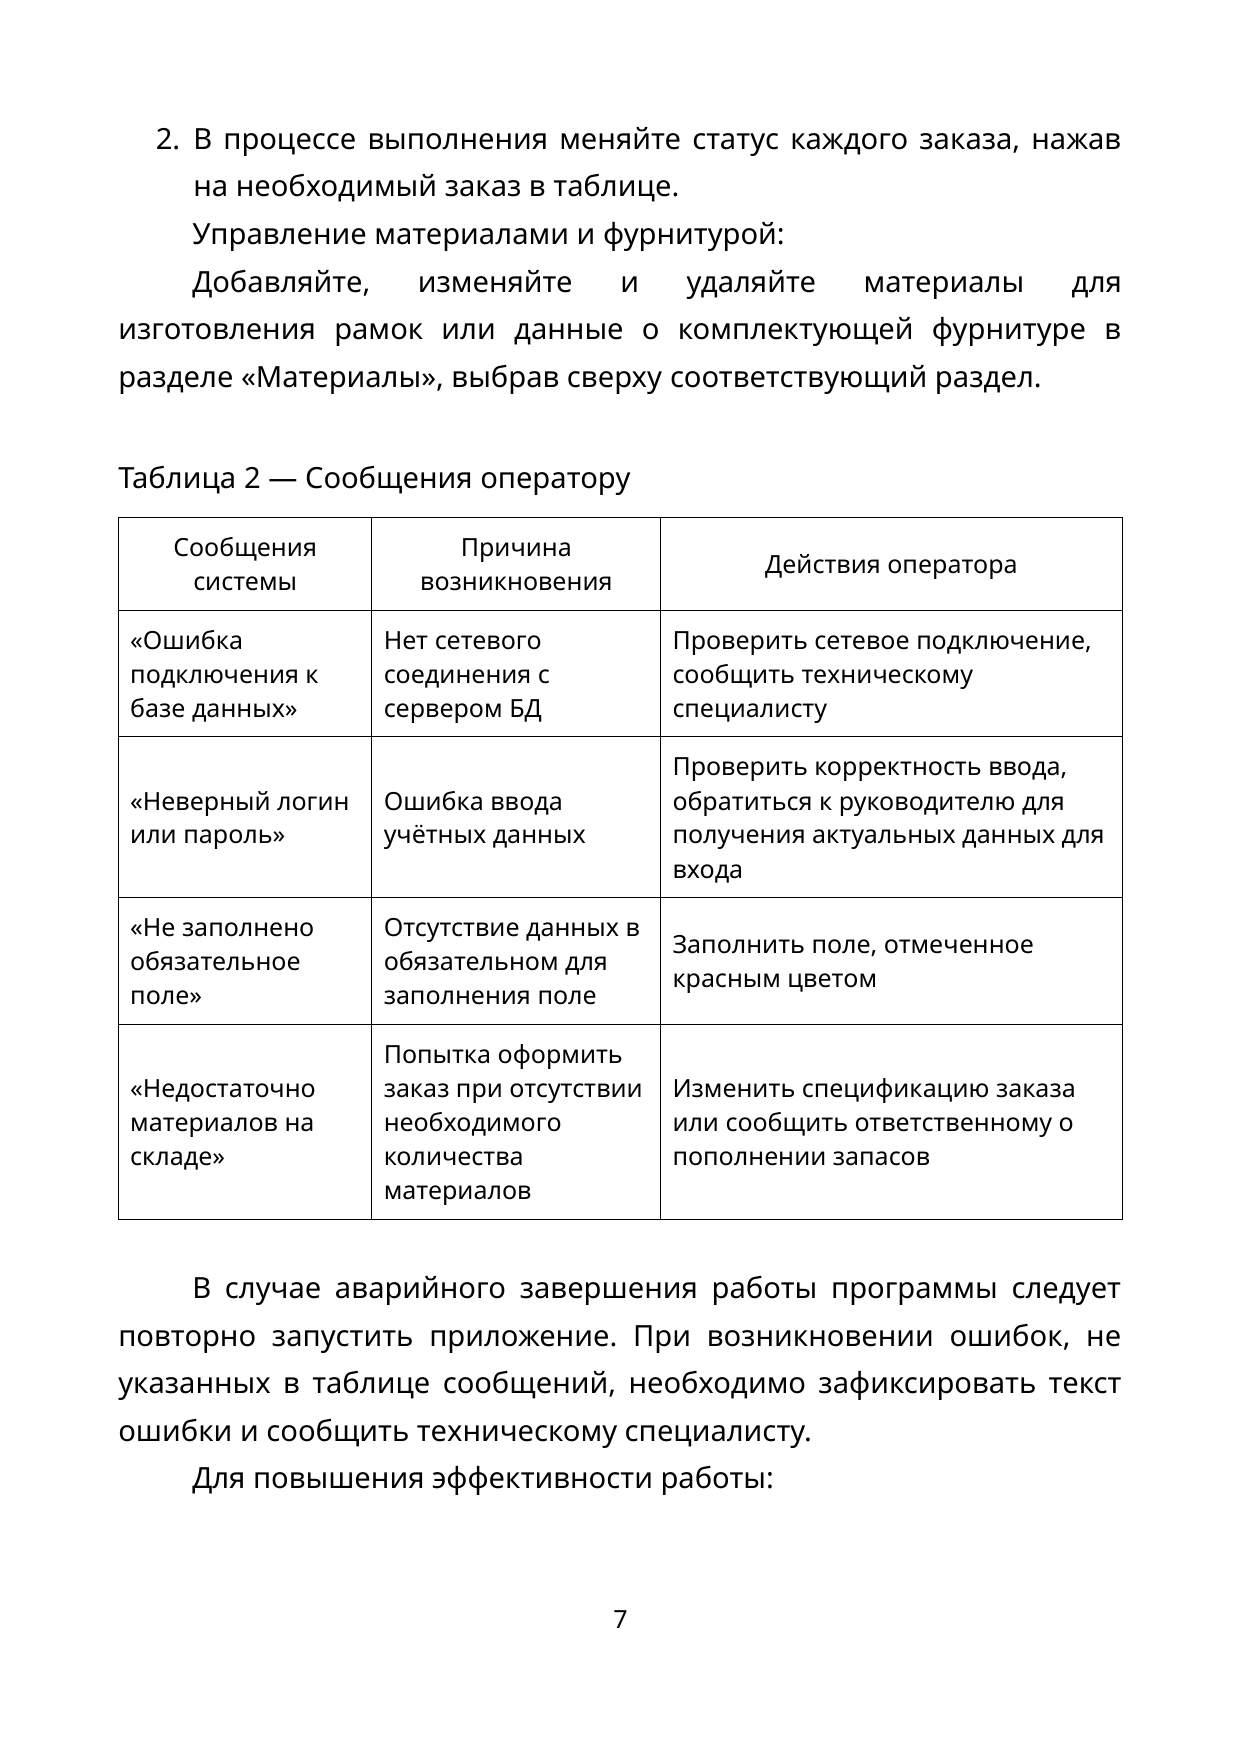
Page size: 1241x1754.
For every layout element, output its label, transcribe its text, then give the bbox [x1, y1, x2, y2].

text В случае аварийного завершения работы программы следует повторно запустить приложение. При возникновении ошибок, не указанных в таблице сообщений, необходимо зафиксировать текст ошибки и сообщить техническому специалисту. [118, 1267, 1122, 1450]
text Управление материалами и фурнитурой: [118, 213, 1122, 253]
table_header Сообщения системы [119, 518, 371, 609]
table_cell Ошибка ввода учётных данных [372, 737, 660, 897]
table_cell Изменить спецификацию заказа или сообщить ответственному о пополнении запасов [661, 1025, 1122, 1219]
table_cell Попытка оформить заказ при отсутствии необходимого количества материалов [372, 1025, 660, 1219]
table_cell «Недостаточно материалов на складе» [119, 1025, 371, 1219]
table_cell «Неверный логин или пароль» [119, 737, 371, 897]
table_cell Проверить сетевое подключение, сообщить техническому специалисту [661, 611, 1122, 736]
table_cell Отсутствие данных в обязательном для заполнения поле [372, 898, 660, 1024]
list В процессе выполнения меняйте статус каждого заказа, нажав на необходимый заказ в таблице. [156, 118, 1122, 205]
text Таблица 2 — Сообщения оператору [118, 457, 1122, 497]
table_header Причина возникновения [372, 518, 660, 609]
table_cell «Ошибка подключения к базе данных» [119, 611, 371, 736]
table_cell Заполнить поле, отмеченное красным цветом [661, 898, 1122, 1024]
table_cell Нет сетевого соединения с сервером БД [372, 611, 660, 736]
text Добавляйте, изменяйте и удаляйте материалы для изготовления рамок или данные о комплектующей фурнитуре в разделе «Материалы», выбрав сверху соответствующий раздел. [118, 261, 1122, 396]
table_cell Проверить корректность ввода, обратиться к руководителю для получения актуальных данных для входа [661, 737, 1122, 897]
table_header Действия оператора [661, 518, 1122, 609]
text Для повышения эффективности работы: [118, 1458, 1122, 1497]
table_cell «Не заполнено обязательное поле» [119, 898, 371, 1024]
